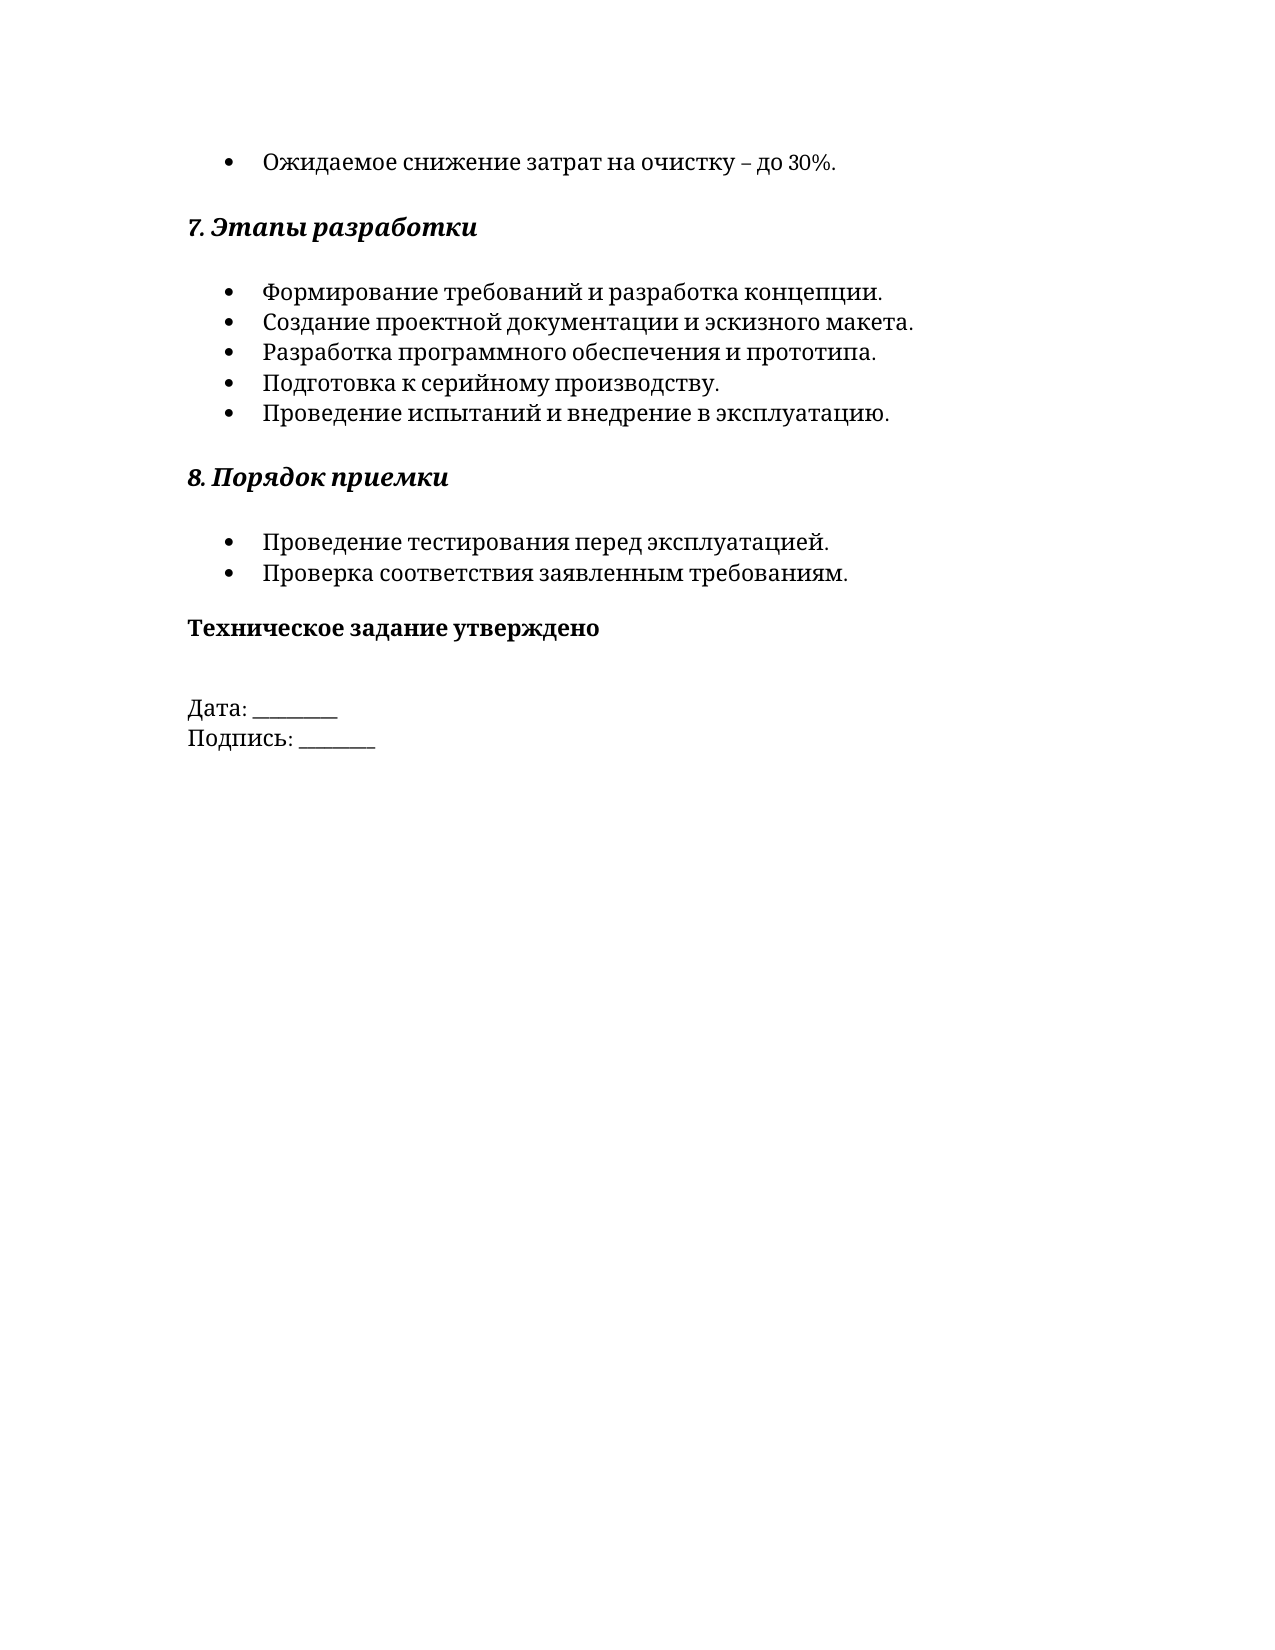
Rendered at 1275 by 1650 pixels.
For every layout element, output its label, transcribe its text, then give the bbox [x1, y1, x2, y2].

subtitle 8. Порядок приемки [187, 464, 1087, 493]
list Проведение испытаний и внедрение в эксплуатацию. [225, 401, 1087, 427]
list Ожидаемое снижение затрат на очистку – до 30%. [225, 150, 1087, 176]
list Проверка соответствия заявленным требованиям. [225, 560, 1087, 587]
subtitle 7. Этапы разработки [187, 213, 1087, 242]
list Подготовка к серийному производству. [225, 370, 1087, 397]
text Техническое задание утверждено [187, 616, 1087, 642]
list Формирование требований и разработка концепции. [225, 280, 1087, 306]
list Проведение тестирования перед эксплуатацией. [225, 530, 1087, 557]
text Дата: __________ Подпись: _________ [187, 696, 1087, 752]
list Создание проектной документации и эскизного макета. [225, 310, 1087, 336]
list Разработка программного обеспечения и прототипа. [225, 340, 1087, 366]
